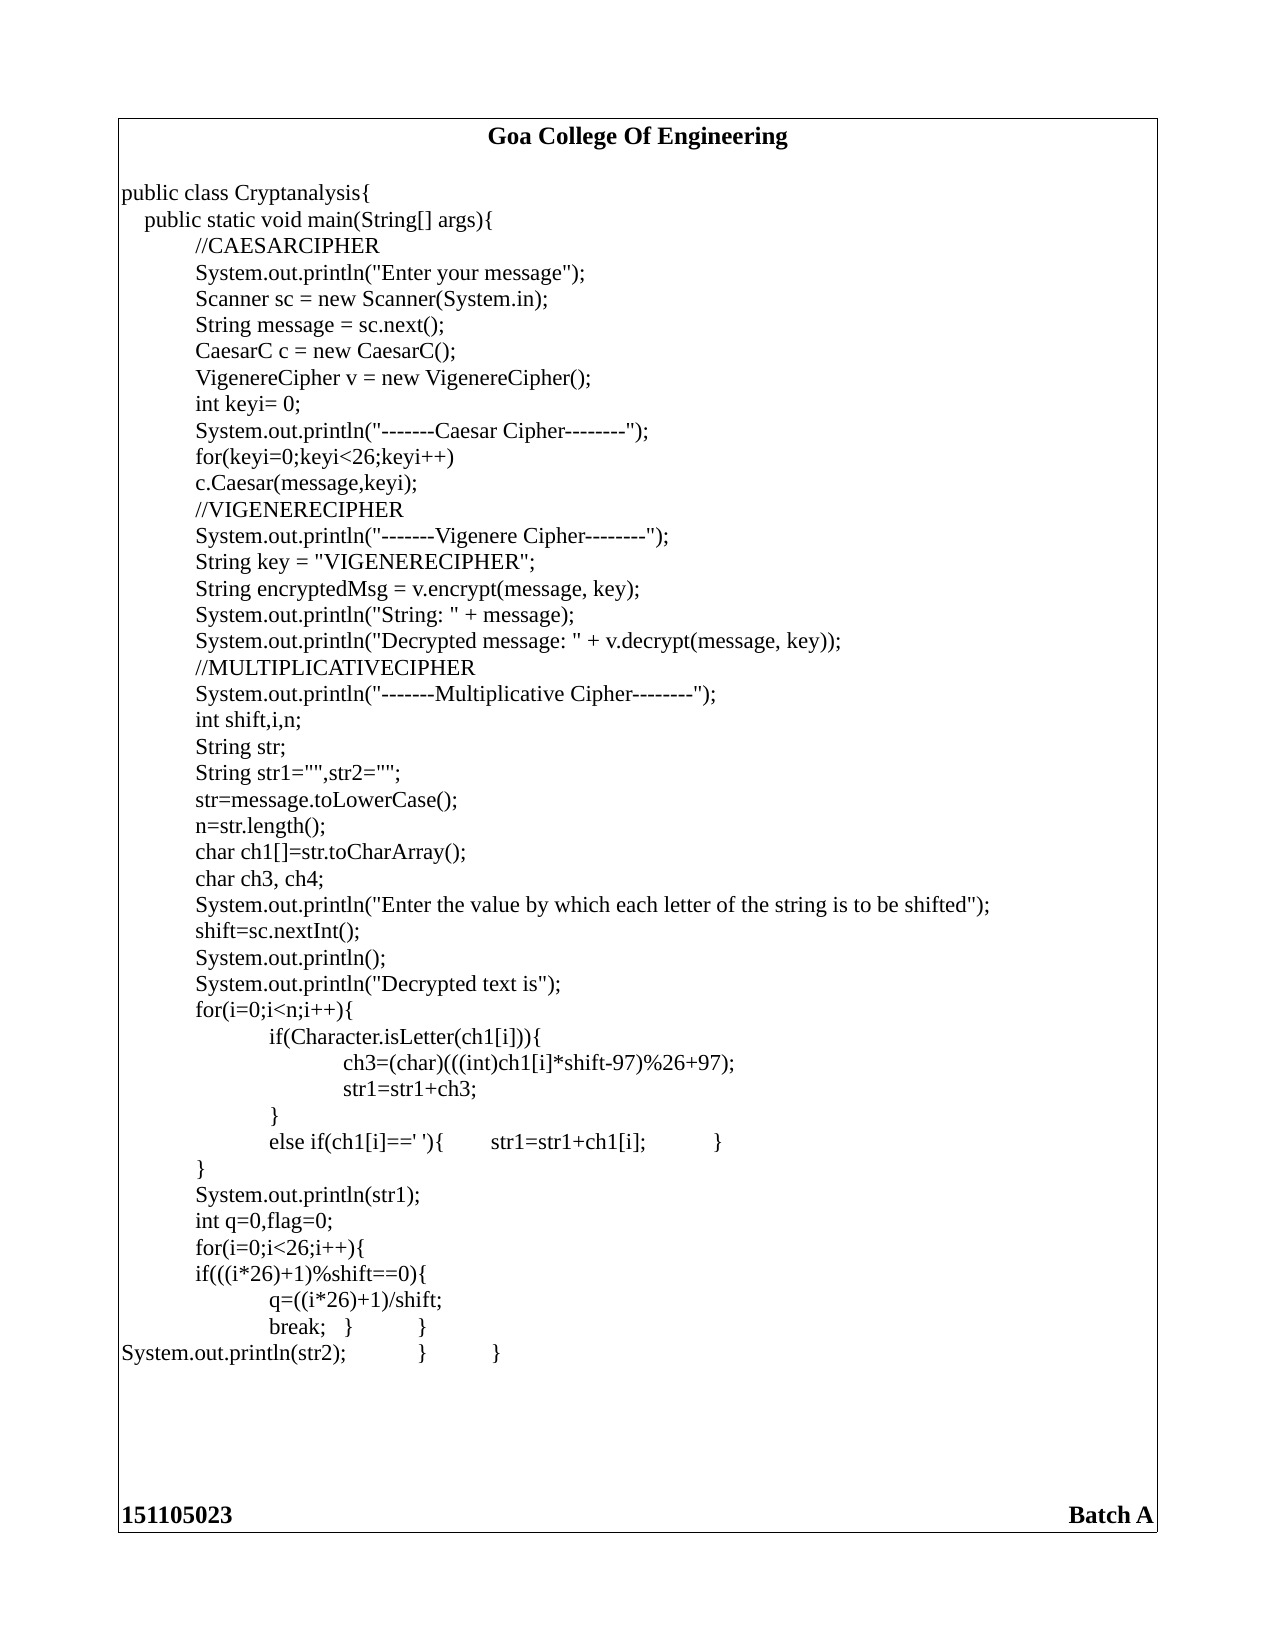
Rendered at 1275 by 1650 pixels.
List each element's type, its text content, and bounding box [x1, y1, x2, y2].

text System.out.println("Decrypted text is"); [121, 970, 1154, 996]
text CaesarC c = new CaesarC(); [121, 338, 1154, 364]
text break; } } [121, 1313, 1154, 1339]
text //VIGENERECIPHER [121, 496, 1154, 522]
text int keyi= 0; [121, 390, 1154, 417]
text String key = "VIGENERECIPHER"; [121, 548, 1154, 575]
text String encryptedMsg = v.encrypt(message, key); [121, 575, 1154, 601]
text shift=sc.nextInt(); [121, 917, 1154, 944]
text System.out.println("String: " + message); [121, 601, 1154, 627]
text for(i=0;i<n;i++){ [121, 996, 1154, 1023]
text System.out.println("Enter your message"); [121, 258, 1154, 285]
text } [121, 1154, 1154, 1181]
text //CAESARCIPHER [121, 232, 1154, 258]
text System.out.println(str1); [121, 1181, 1154, 1207]
text Scanner sc = new Scanner(System.in); [121, 285, 1154, 311]
text public static void main(String[] args){ [121, 206, 1154, 232]
text System.out.println("-------Vigenere Cipher--------"); [121, 522, 1154, 548]
text String str1="",str2=""; [121, 759, 1154, 786]
text ch3=(char)(((int)ch1[i]*shift-97)%26+97); [121, 1049, 1154, 1076]
text System.out.println("-------Multiplicative Cipher--------"); [121, 680, 1154, 707]
text if(((i*26)+1)%shift==0){ [121, 1260, 1154, 1286]
text System.out.println(); [121, 944, 1154, 970]
text System.out.println("Enter the value by which each letter of the string is to be shifted"); [121, 891, 1154, 917]
text String str; [121, 733, 1154, 759]
text c.Caesar(message,keyi); [121, 469, 1154, 496]
text } [121, 1102, 1154, 1128]
text if(Character.isLetter(ch1[i])){ [121, 1023, 1154, 1049]
text int q=0,flag=0; [121, 1207, 1154, 1234]
text //MULTIPLICATIVECIPHER [121, 654, 1154, 680]
text public class Cryptanalysis{ [121, 179, 1154, 206]
text n=str.length(); [121, 812, 1154, 838]
text char ch1[]=str.toCharArray(); [121, 838, 1154, 865]
text System.out.println("Decrypted message: " + v.decrypt(message, key)); [121, 627, 1154, 654]
text q=((i*26)+1)/shift; [121, 1286, 1154, 1313]
text str1=str1+ch3; [121, 1076, 1154, 1102]
text String message = sc.next(); [121, 311, 1154, 338]
text VigenereCipher v = new VigenereCipher(); [121, 364, 1154, 390]
text System.out.println(str2); } } [121, 1339, 1154, 1365]
text for(i=0;i<26;i++){ [121, 1234, 1154, 1260]
text else if(ch1[i]==' '){ str1=str1+ch1[i]; } [121, 1128, 1154, 1154]
text System.out.println("-------Caesar Cipher--------"); [121, 417, 1154, 443]
text int shift,i,n; [121, 707, 1154, 733]
text for(keyi=0;keyi<26;keyi++) [121, 443, 1154, 469]
text str=message.toLowerCase(); [121, 786, 1154, 812]
text char ch3, ch4; [121, 865, 1154, 891]
